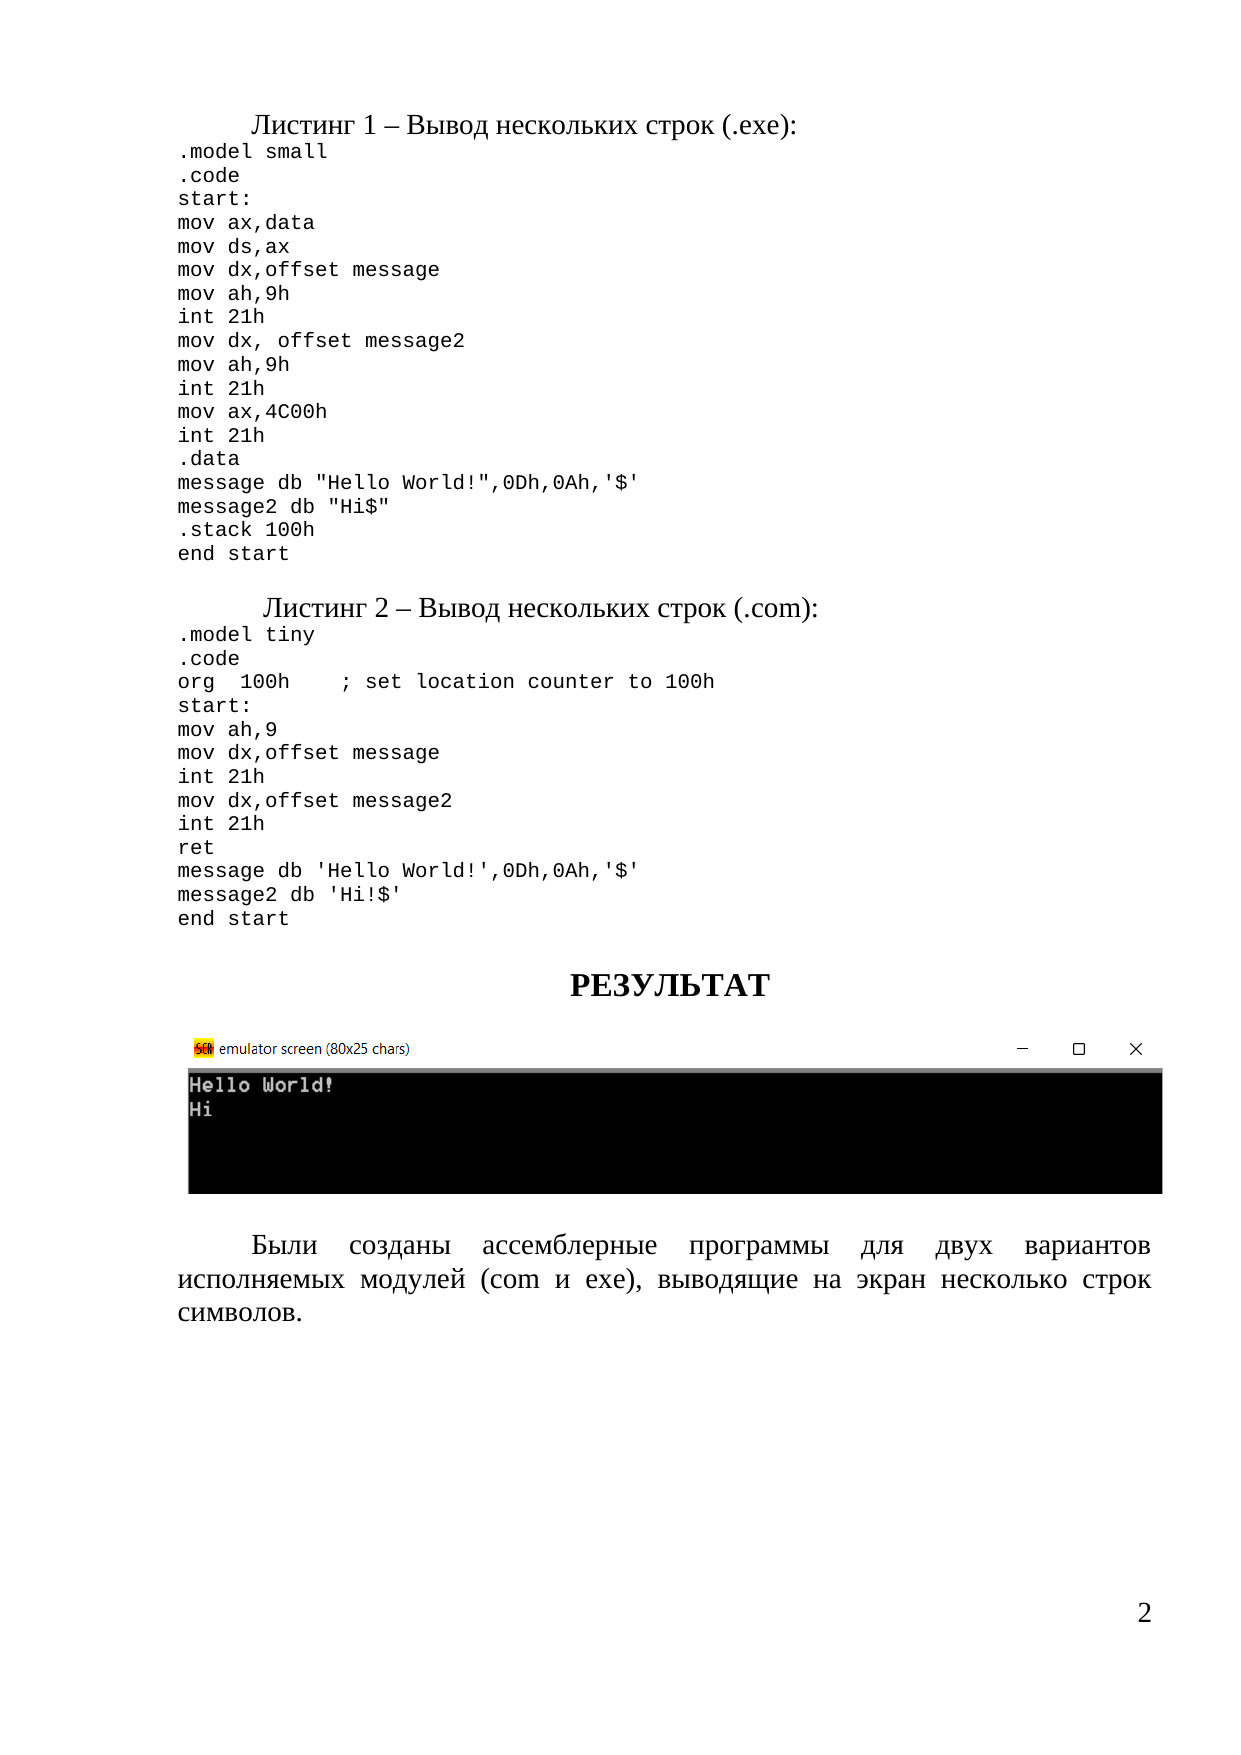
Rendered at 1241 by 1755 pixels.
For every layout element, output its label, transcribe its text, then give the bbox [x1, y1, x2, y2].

subtitle Листинг 1 – Вывод нескольких строк (.exe): [177, 107, 1152, 141]
text mov ax,data [177, 212, 1152, 236]
text int 21h [177, 307, 1152, 330]
text mov ah,9h [177, 283, 1152, 307]
text .data [177, 448, 1152, 472]
text Были созданы ассемблерные программы для двух вариантов исполняемых модулей (com и exe), выводящие на экран несколько строк символов. [177, 1227, 1152, 1328]
text end start [177, 543, 1152, 567]
text message db 'Hello World!',0Dh,0Ah,'$' [177, 861, 1152, 884]
subtitle РЕЗУЛЬТАТ [188, 965, 1152, 1003]
text .code [177, 165, 1152, 188]
text start: [177, 188, 1152, 212]
text mov ah,9 [177, 719, 1152, 742]
text .model small [177, 141, 1152, 165]
text mov ax,4C00h [177, 401, 1152, 425]
text int 21h [177, 813, 1152, 837]
text int 21h [177, 377, 1152, 401]
text mov ah,9h [177, 354, 1152, 377]
text Листинг 2 – Вывод нескольких строк (.com): [188, 591, 1152, 624]
text int 21h [177, 425, 1152, 448]
text org 100h ; set location counter to 100h [177, 671, 1152, 695]
text mov ds,ax [177, 236, 1152, 259]
text message2 db 'Hi!$' [177, 884, 1152, 908]
text message db "Hello World!",0Dh,0Ah,'$' [177, 472, 1152, 496]
text .code [177, 648, 1152, 671]
text int 21h [177, 766, 1152, 789]
text mov dx,offset message [177, 259, 1152, 283]
text end start [177, 908, 1152, 931]
text ret [177, 837, 1152, 861]
text start: [177, 695, 1152, 719]
text .stack 100h [177, 519, 1152, 543]
text mov dx,offset message2 [177, 789, 1152, 813]
text message2 db "Hi$" [177, 496, 1152, 519]
text .model tiny [177, 624, 1152, 648]
text mov dx,offset message [177, 742, 1152, 766]
text mov dx, offset message2 [177, 330, 1152, 354]
